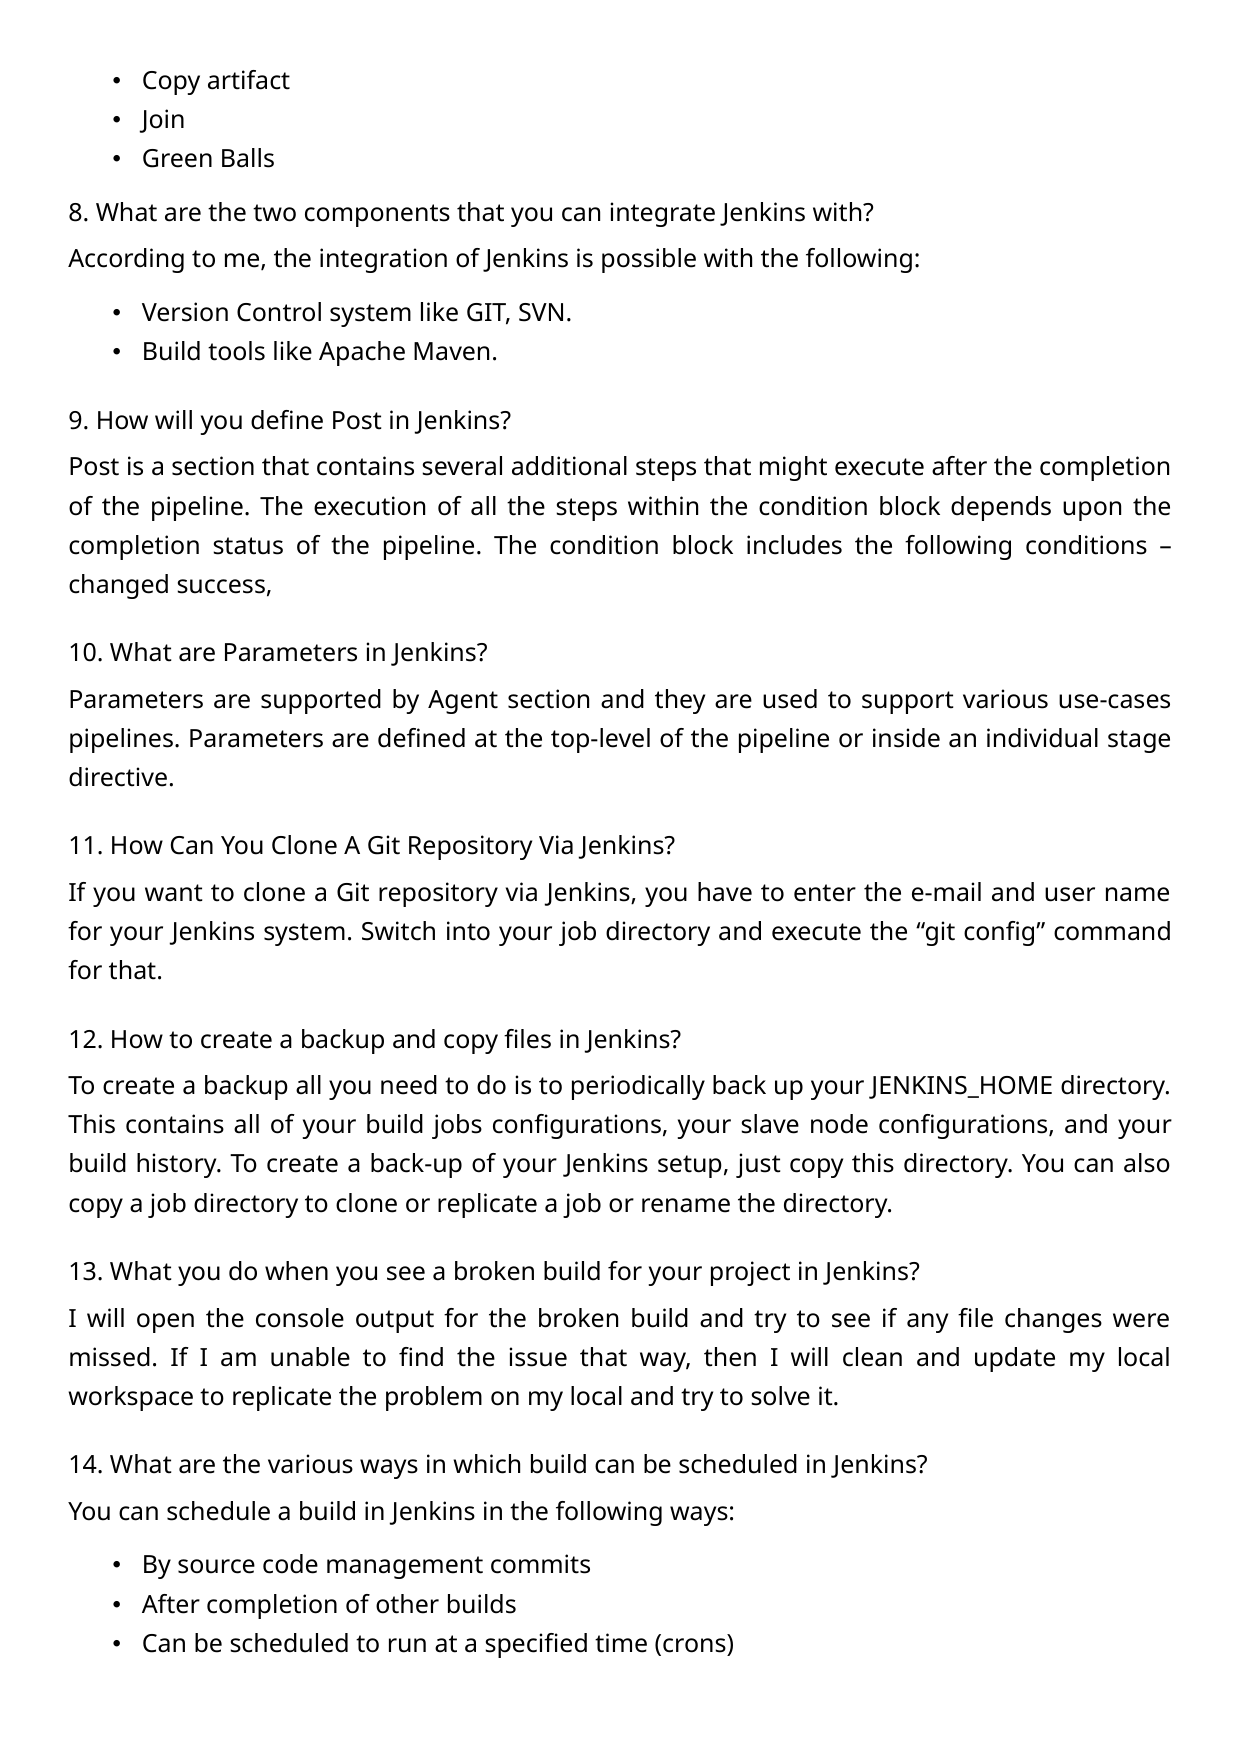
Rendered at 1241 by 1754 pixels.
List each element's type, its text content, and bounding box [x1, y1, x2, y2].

list Can be scheduled to run at a specified time (crons) [112, 1626, 1173, 1659]
list Copy artifact [112, 62, 1173, 97]
list Version Control system like GIT, SVN. [112, 295, 1173, 329]
text According to me, the integration of Jenkins is possible with the following: [68, 241, 1173, 275]
subtitle 11. How Can You Clone A Git Repository Via Jenkins? [68, 828, 1173, 862]
subtitle 13. What you do when you see a broken build for your project in Jenkins? [68, 1254, 1173, 1288]
subtitle 9. How will you define Post in Jenkins? [68, 402, 1173, 436]
list After completion of other builds [112, 1586, 1173, 1620]
subtitle 10. What are Parameters in Jenkins? [68, 635, 1173, 669]
list Join [112, 102, 1173, 136]
text You can schedule a build in Jenkins in the following ways: [68, 1493, 1173, 1527]
subtitle 8. What are the two components that you can integrate Jenkins with? [68, 194, 1173, 229]
text To create a backup all you need to do is to periodically back up your JENKINS_HOME directory. This contains all of your build jobs configurations, your slave node configurations, and your build history. To create a back-up of your Jenkins setup, just copy this directory. You can also copy a job directory to clone or replicate a job or rename the directory. [68, 1068, 1173, 1219]
subtitle 12. How to create a backup and copy files in Jenkins? [68, 1021, 1173, 1055]
text I will open the console output for the broken build and try to see if any file changes were missed. If I am unable to find the issue that way, then I will clean and update my local workspace to replicate the problem on my local and try to solve it. [68, 1300, 1173, 1413]
list By source code management commits [112, 1547, 1173, 1581]
text Post is a section that contains several additional steps that might execute after the completion of the pipeline. The execution of all the steps within the condition block depends upon the completion status of the pipeline. The condition block includes the following conditions –changed success, [68, 449, 1173, 601]
list Build tools like Apache Maven. [112, 334, 1173, 368]
subtitle 14. What are the various ways in which build can be scheduled in Jenkins? [68, 1447, 1173, 1481]
list Green Balls [112, 141, 1173, 175]
text Parameters are supported by Agent section and they are used to support various use-cases pipelines. Parameters are defined at the top-level of the pipeline or inside an individual stage directive. [68, 681, 1173, 794]
text If you want to clone a Git repository via Jenkins, you have to enter the e-mail and user name for your Jenkins system. Switch into your job directory and execute the “git config” command for that. [68, 874, 1173, 987]
